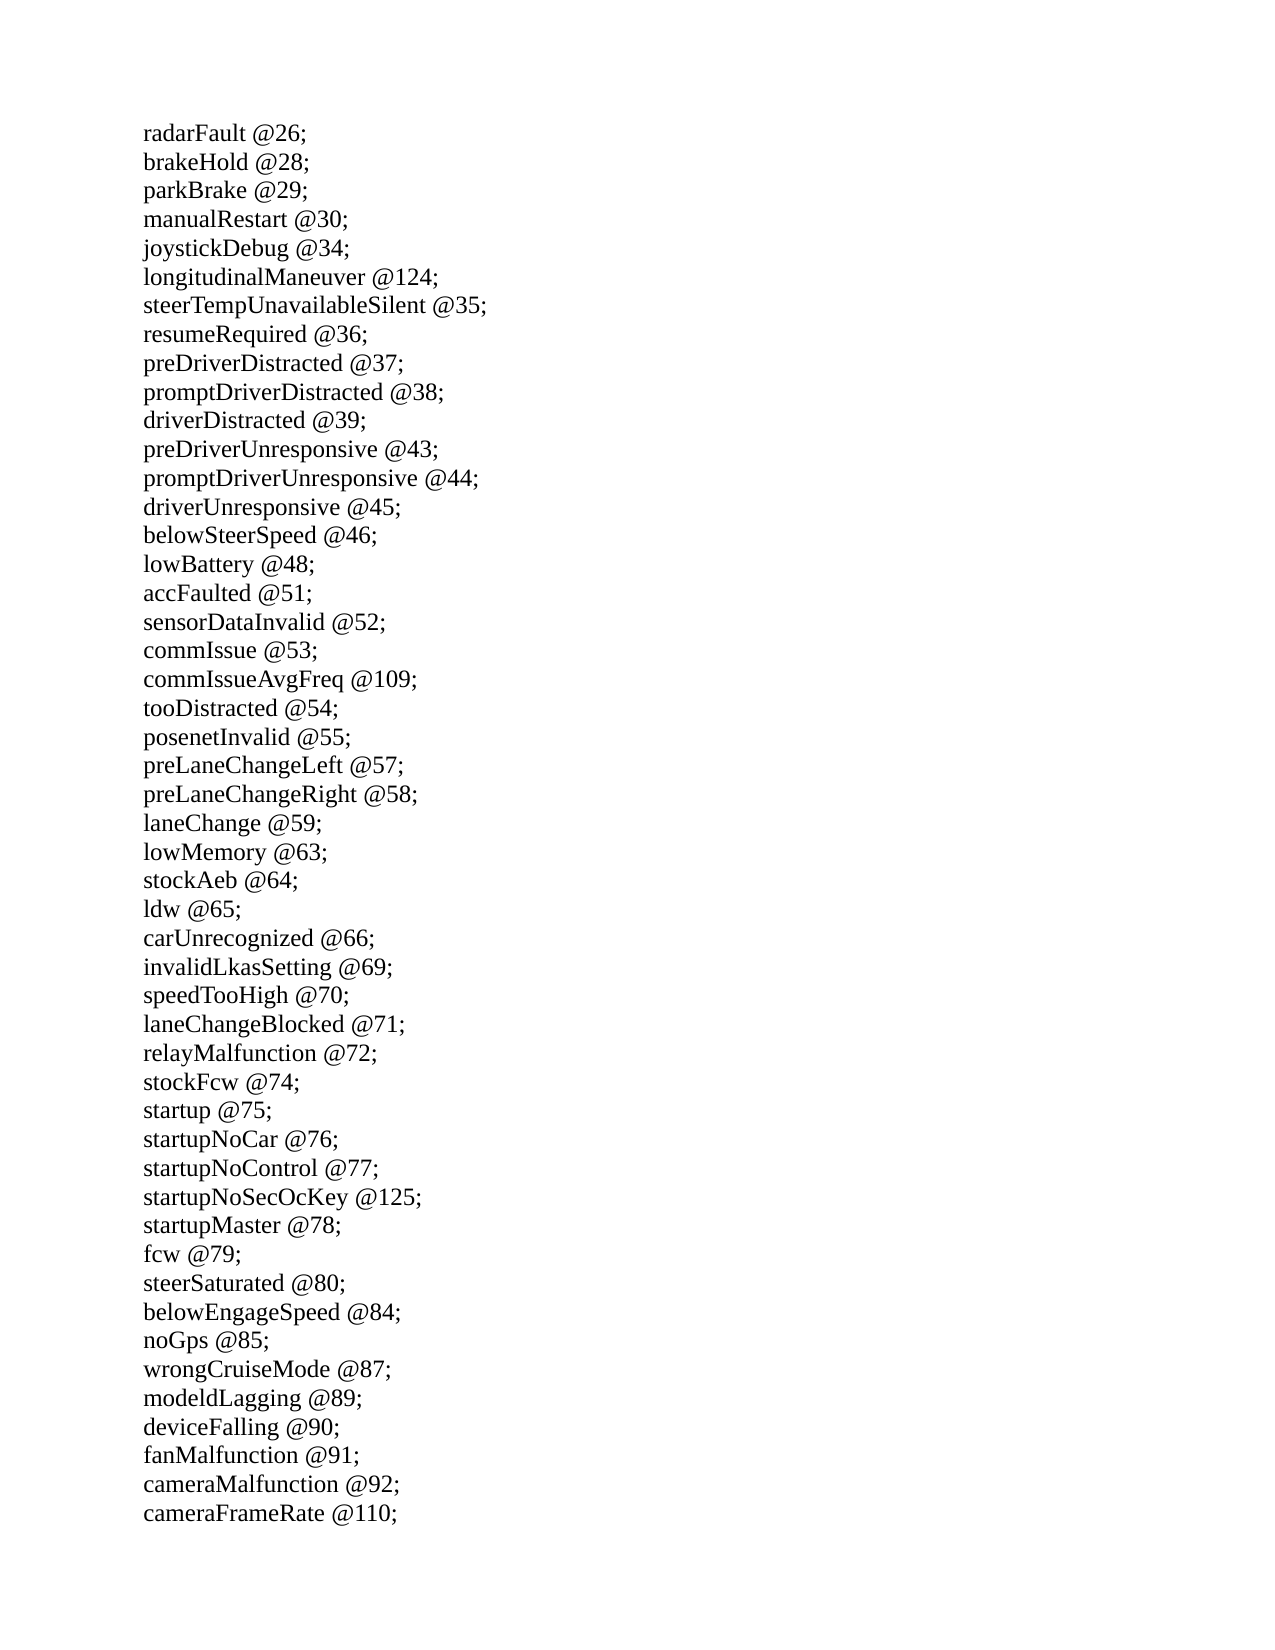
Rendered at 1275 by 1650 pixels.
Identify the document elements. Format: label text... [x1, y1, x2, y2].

text speedTooHigh @70; [118, 981, 1157, 1009]
text laneChangeBlocked @71; [118, 1009, 1157, 1038]
text resumeRequired @36; [118, 319, 1157, 348]
text promptDriverUnresponsive @44; [118, 463, 1157, 492]
text belowEngageSpeed @84; [118, 1297, 1157, 1326]
text invalidLkasSetting @69; [118, 952, 1157, 981]
text relayMalfunction @72; [118, 1038, 1157, 1067]
text cameraMalfunction @92; [118, 1469, 1157, 1498]
text belowSteerSpeed @46; [118, 521, 1157, 549]
text joystickDebug @34; [118, 233, 1157, 262]
text noGps @85; [118, 1326, 1157, 1354]
text longitudinalManeuver @124; [118, 262, 1157, 291]
text startupNoCar @76; [118, 1124, 1157, 1153]
text brakeHold @28; [118, 147, 1157, 176]
text stockAeb @64; [118, 866, 1157, 894]
text stockFcw @74; [118, 1067, 1157, 1096]
text ldw @65; [118, 894, 1157, 923]
text laneChange @59; [118, 808, 1157, 837]
text lowBattery @48; [118, 549, 1157, 578]
text manualRestart @30; [118, 204, 1157, 233]
text modeldLagging @89; [118, 1383, 1157, 1412]
text startupNoSecOcKey @125; [118, 1182, 1157, 1211]
text startup @75; [118, 1096, 1157, 1124]
text startupNoControl @77; [118, 1153, 1157, 1182]
text steerSaturated @80; [118, 1268, 1157, 1297]
text commIssueAvgFreq @109; [118, 664, 1157, 693]
text preDriverDistracted @37; [118, 348, 1157, 377]
text cameraFrameRate @110; [118, 1498, 1157, 1527]
text preDriverUnresponsive @43; [118, 434, 1157, 463]
text posenetInvalid @55; [118, 722, 1157, 751]
text preLaneChangeLeft @57; [118, 751, 1157, 779]
text sensorDataInvalid @52; [118, 607, 1157, 636]
text fcw @79; [118, 1239, 1157, 1268]
text deviceFalling @90; [118, 1412, 1157, 1441]
text startupMaster @78; [118, 1211, 1157, 1239]
text accFaulted @51; [118, 578, 1157, 607]
text driverUnresponsive @45; [118, 492, 1157, 521]
text commIssue @53; [118, 636, 1157, 664]
text carUnrecognized @66; [118, 923, 1157, 952]
text lowMemory @63; [118, 837, 1157, 866]
text driverDistracted @39; [118, 406, 1157, 434]
text parkBrake @29; [118, 176, 1157, 204]
text wrongCruiseMode @87; [118, 1354, 1157, 1383]
text preLaneChangeRight @58; [118, 779, 1157, 808]
text tooDistracted @54; [118, 693, 1157, 722]
text steerTempUnavailableSilent @35; [118, 291, 1157, 319]
text promptDriverDistracted @38; [118, 377, 1157, 406]
text radarFault @26; [118, 118, 1157, 147]
text fanMalfunction @91; [118, 1441, 1157, 1469]
